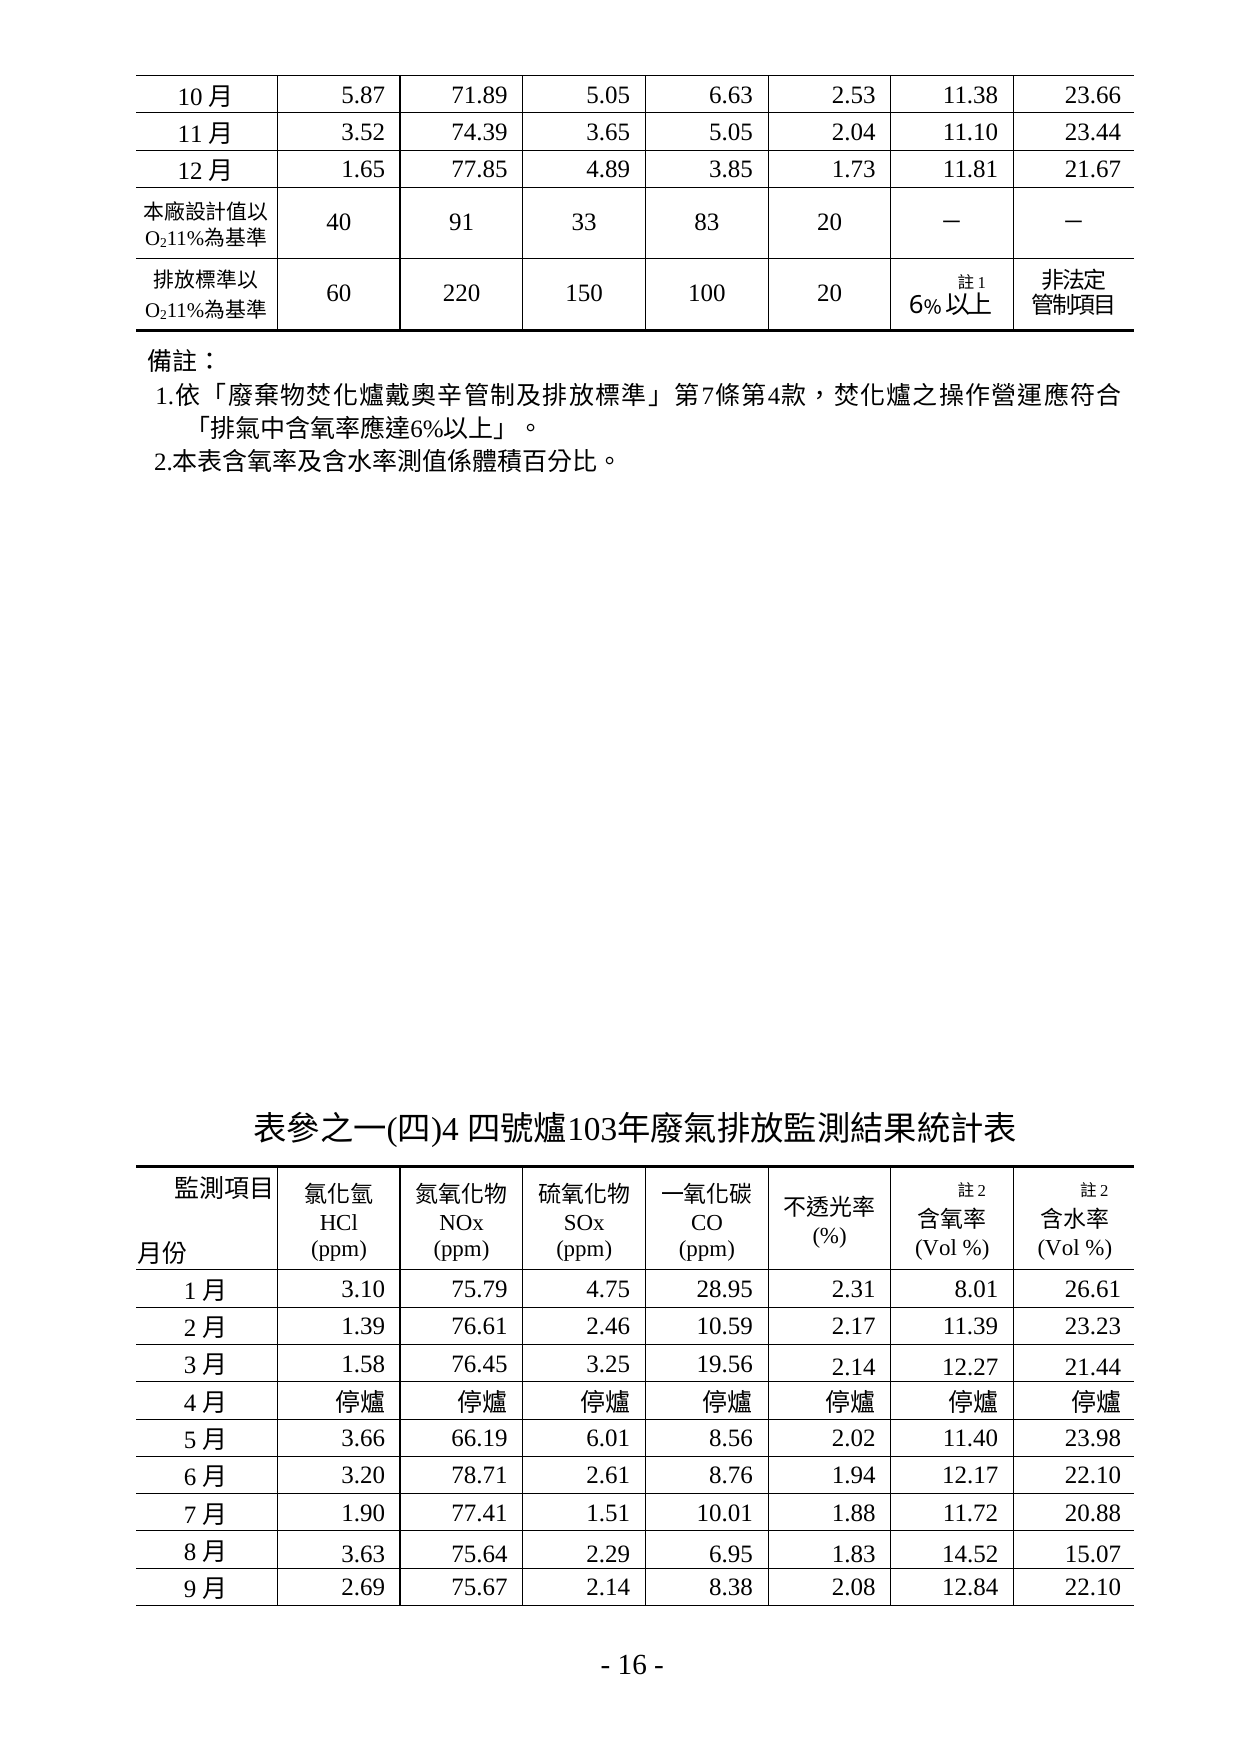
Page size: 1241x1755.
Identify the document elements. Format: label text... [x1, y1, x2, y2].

table_cell 23.66 [1014, 76, 1134, 112]
table_cell 5 月 [136, 1420, 277, 1456]
table_cell 1.39 [278, 1308, 399, 1344]
text 1.依「廢棄物焚化爐戴奧辛管制及排放標準」第7條第4款，焚化爐之操作營運應符合「排氣中含氧率應達6%以上」。 [148, 377, 1122, 444]
table_cell － [891, 188, 1013, 258]
table_cell 1 月 [136, 1270, 277, 1307]
table_cell 11.38 [891, 76, 1013, 112]
table_cell 3.66 [278, 1420, 399, 1456]
table_cell 75.64 [401, 1531, 522, 1568]
table_cell 11.72 [891, 1494, 1013, 1530]
table_cell 2.17 [769, 1308, 890, 1344]
table_cell 本廠設計值以 O211%為基準 [136, 188, 277, 258]
table_cell 2.69 [278, 1569, 399, 1605]
table_cell 5.87 [278, 76, 399, 112]
table_cell 9 月 [136, 1569, 277, 1605]
table_cell 78.71 [401, 1457, 522, 1493]
table_cell 6.01 [523, 1420, 645, 1456]
table_cell 23.98 [1014, 1420, 1134, 1456]
table_cell 10.59 [646, 1308, 768, 1344]
table_cell 8.38 [646, 1569, 768, 1605]
table_cell 1.65 [278, 151, 399, 187]
table_cell 19.56 [646, 1345, 768, 1381]
table_cell 8.01 [891, 1270, 1013, 1307]
table_cell 2.08 [769, 1569, 890, 1605]
table_cell 2 月 [136, 1308, 277, 1344]
table_cell 23.23 [1014, 1308, 1134, 1344]
table_cell 2.53 [769, 76, 890, 112]
table_cell 2.29 [523, 1531, 645, 1568]
table_cell 3.52 [278, 113, 399, 149]
table_cell 23.44 [1014, 113, 1134, 149]
table_cell － [1014, 188, 1134, 258]
table_cell 75.67 [401, 1569, 522, 1605]
table_cell 停爐 [1014, 1382, 1134, 1418]
table_header 註2 含氧率 (Vol %) [891, 1168, 1013, 1269]
table_cell 15.07 [1014, 1531, 1134, 1568]
table_cell 150 [523, 259, 645, 328]
table_cell 3.10 [278, 1270, 399, 1307]
table_cell 1.88 [769, 1494, 890, 1530]
table_cell 8.76 [646, 1457, 768, 1493]
table_cell 76.45 [401, 1345, 522, 1381]
table_cell 11.40 [891, 1420, 1013, 1456]
table_cell 2.14 [523, 1569, 645, 1605]
table_cell 11.39 [891, 1308, 1013, 1344]
table_cell 33 [523, 188, 645, 258]
table_cell 77.85 [401, 151, 522, 187]
table_cell 停爐 [523, 1382, 645, 1418]
table_cell 2.61 [523, 1457, 645, 1493]
table_cell 1.94 [769, 1457, 890, 1493]
table_cell 5.05 [646, 113, 768, 149]
table_cell 3.25 [523, 1345, 645, 1381]
table_cell 75.79 [401, 1270, 522, 1307]
table_cell 註1 6﹪以上 [891, 259, 1013, 328]
table_cell 10 月 [136, 76, 277, 112]
table_cell 2.31 [769, 1270, 890, 1307]
table_cell 14.52 [891, 1531, 1013, 1568]
table_cell 6.63 [646, 76, 768, 112]
table_cell 2.04 [769, 113, 890, 149]
table_cell 排放標準以 O211%為基準 [136, 259, 277, 328]
table_header 一氧化碳CO (ppm) [646, 1168, 768, 1269]
table_cell 20.88 [1014, 1494, 1134, 1530]
table_cell 4.75 [523, 1270, 645, 1307]
table_cell 停爐 [278, 1382, 399, 1418]
table_cell 220 [401, 259, 522, 328]
table_header 氯化氫 HCl (ppm) [278, 1168, 399, 1269]
table_cell 6 月 [136, 1457, 277, 1493]
table_header 監測項目 月份 [136, 1168, 277, 1269]
table_cell 26.61 [1014, 1270, 1134, 1307]
table_cell 83 [646, 188, 768, 258]
table_cell 11 月 [136, 113, 277, 149]
table_cell 5.05 [523, 76, 645, 112]
text 備註： [148, 344, 1122, 377]
table_cell 2.46 [523, 1308, 645, 1344]
table_cell 3.20 [278, 1457, 399, 1493]
table_cell 77.41 [401, 1494, 522, 1530]
text 表參之一(四)4 四號爐103年廢氣排放監測結果統計表 [148, 1094, 1122, 1152]
table_cell 12 月 [136, 151, 277, 187]
table_cell 11.10 [891, 113, 1013, 149]
table_header 註2 含水率 (Vol %) [1014, 1168, 1134, 1269]
table_cell 7 月 [136, 1494, 277, 1530]
table_cell 3 月 [136, 1345, 277, 1381]
table_cell 8 月 [136, 1531, 277, 1568]
table_cell 22.10 [1014, 1457, 1134, 1493]
text 2.本表含氧率及含水率測值係體積百分比。 [148, 444, 1122, 477]
table_cell 91 [401, 188, 522, 258]
table_cell 74.39 [401, 113, 522, 149]
table_cell 60 [278, 259, 399, 328]
table_cell 停爐 [891, 1382, 1013, 1418]
table_cell 71.89 [401, 76, 522, 112]
table_cell 1.73 [769, 151, 890, 187]
table_cell 12.17 [891, 1457, 1013, 1493]
table_cell 21.67 [1014, 151, 1134, 187]
table_cell 停爐 [769, 1382, 890, 1418]
table_cell 4 月 [136, 1382, 277, 1418]
table_cell 20 [769, 188, 890, 258]
table_cell 2.14 [769, 1345, 890, 1381]
table_header 不透光率 (%) [769, 1168, 890, 1269]
table_cell 非法定 管制項目 [1014, 259, 1134, 328]
table_cell 40 [278, 188, 399, 258]
table_cell 28.95 [646, 1270, 768, 1307]
table_cell 3.63 [278, 1531, 399, 1568]
table_cell 22.10 [1014, 1569, 1134, 1605]
table_cell 10.01 [646, 1494, 768, 1530]
table_cell 6.95 [646, 1531, 768, 1568]
table_cell 100 [646, 259, 768, 328]
table_cell 1.51 [523, 1494, 645, 1530]
table_cell 8.56 [646, 1420, 768, 1456]
table_cell 12.27 [891, 1345, 1013, 1381]
table_header 硫氧化物SOx (ppm) [523, 1168, 645, 1269]
table_cell 21.44 [1014, 1345, 1134, 1381]
table_cell 11.81 [891, 151, 1013, 187]
table_cell 1.83 [769, 1531, 890, 1568]
table_cell 12.84 [891, 1569, 1013, 1605]
table_cell 停爐 [401, 1382, 522, 1418]
table_cell 76.61 [401, 1308, 522, 1344]
table_cell 1.58 [278, 1345, 399, 1381]
table_cell 停爐 [646, 1382, 768, 1418]
table_cell 1.90 [278, 1494, 399, 1530]
table_cell 2.02 [769, 1420, 890, 1456]
table_cell 4.89 [523, 151, 645, 187]
table_cell 20 [769, 259, 890, 328]
table_header 氮氧化物 NOx (ppm) [401, 1168, 522, 1269]
table_cell 3.85 [646, 151, 768, 187]
table_cell 3.65 [523, 113, 645, 149]
table_cell 66.19 [401, 1420, 522, 1456]
